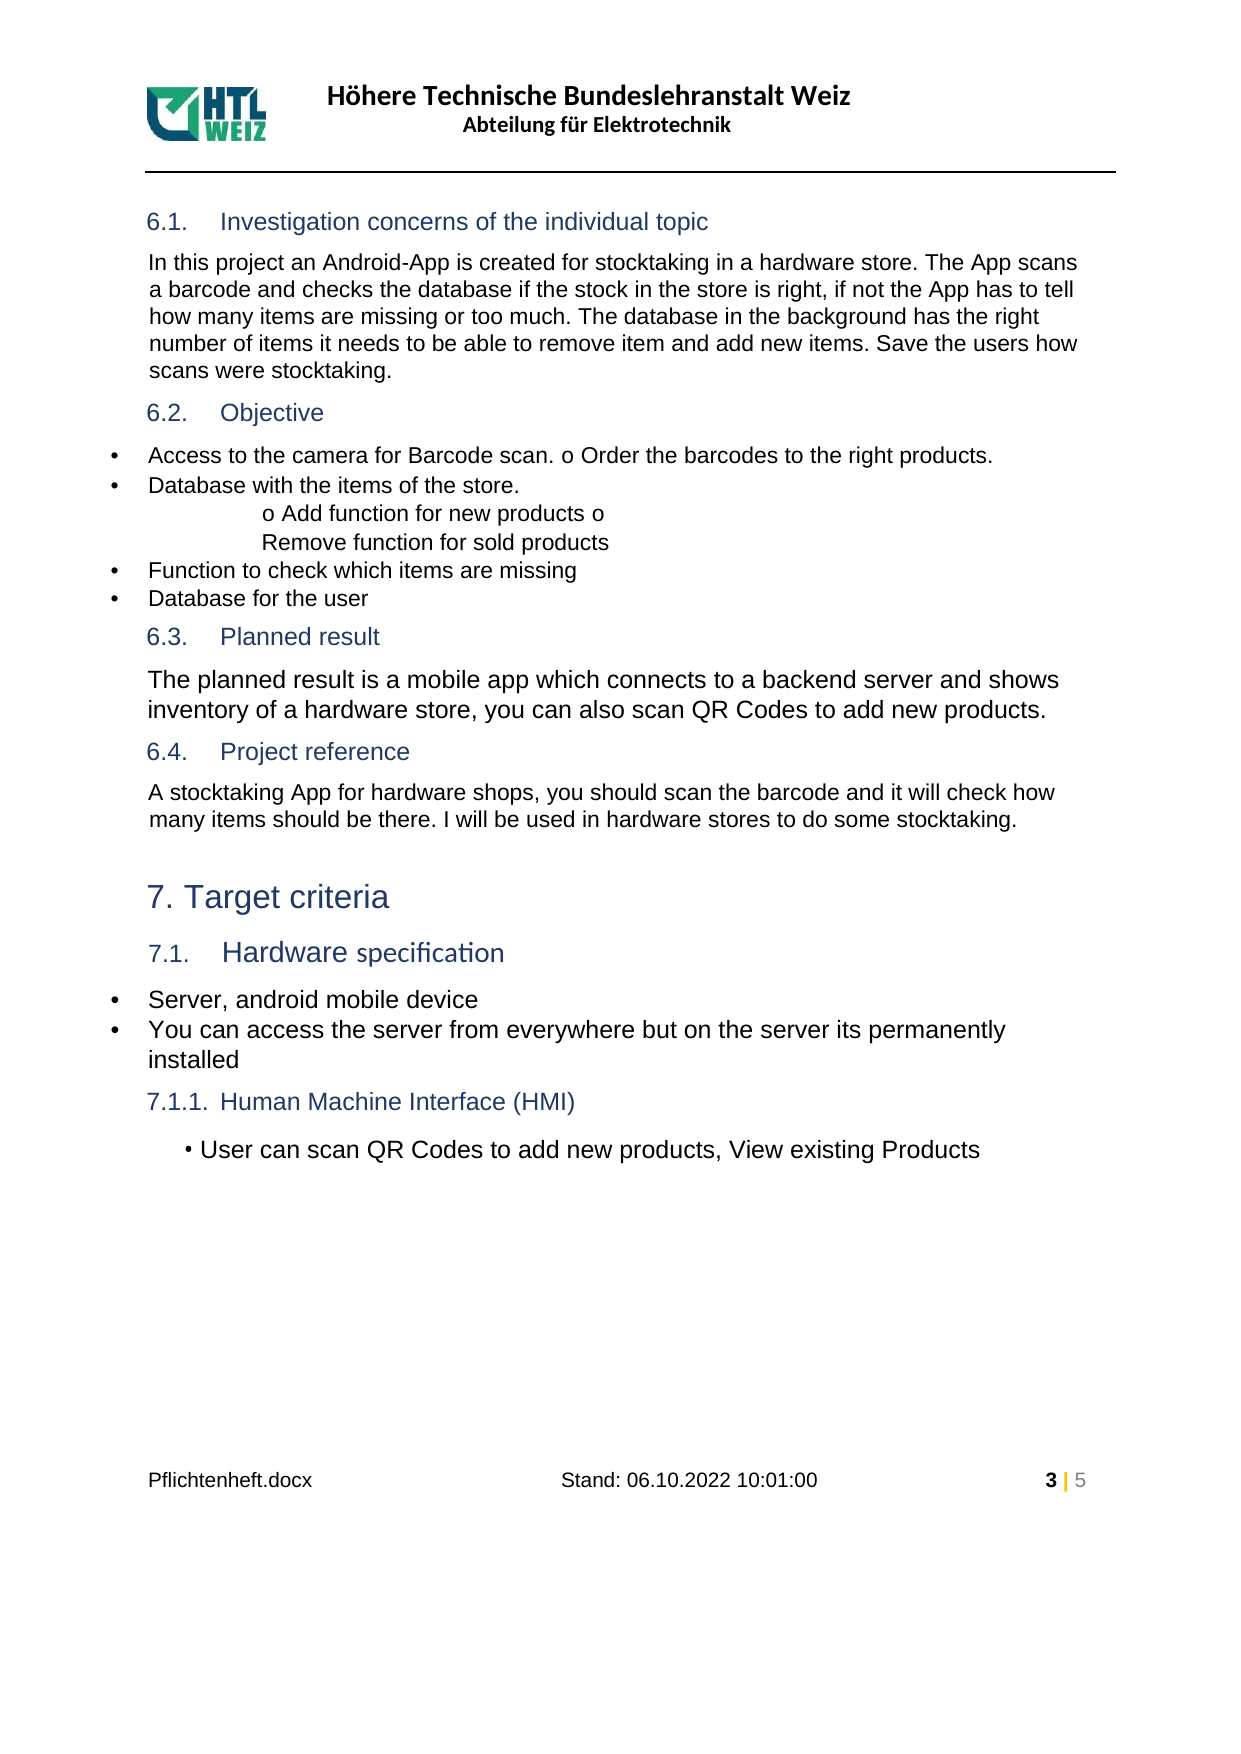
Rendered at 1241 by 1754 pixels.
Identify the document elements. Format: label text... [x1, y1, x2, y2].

list Access to the camera for Barcode scan. o Order the barcodes to the right products. [110, 442, 1092, 470]
list Function to check which items are missing [110, 557, 1092, 583]
text In this project an Android-App is created for stocktaking in a hardware store. The App scans a barcode and checks the database if the stock in the store is right, if not the App has to tell how many items are missing or too much. The database in the background has the right number of items it needs to be able to remove item and add new items. Save the users how scans were stocktaking. [148, 249, 1092, 384]
list Database for the user [110, 585, 1092, 612]
subtitle Investigation concerns of the individual topic [146, 207, 1092, 236]
list You can access the server from everywhere but on the server its permanently installed [110, 1015, 1092, 1074]
subtitle Objective [146, 398, 1092, 427]
text A stocktaking App for hardware shops, you should scan the barcode and it will check how many items should be there. I will be used in hardware stores to do some stocktaking. [148, 778, 1092, 832]
text o Add function for new products o Remove function for sold products [261, 500, 646, 555]
subtitle Target criteria [146, 876, 1092, 916]
subtitle Project reference [146, 737, 1092, 765]
subtitle Hardware specification [148, 934, 1092, 970]
text The planned result is a mobile app which connects to a backend server and shows inventory of a hardware store, you can also scan QR Codes to add new products. [147, 665, 1092, 724]
subtitle Human Machine Interface (HMI) [146, 1087, 1092, 1115]
text • User can scan QR Codes to add new products, View existing Products [146, 1131, 1060, 1166]
list Server, android mobile device [110, 985, 1092, 1014]
list Database with the items of the store. [110, 472, 1092, 498]
subtitle Planned result [146, 622, 1092, 651]
